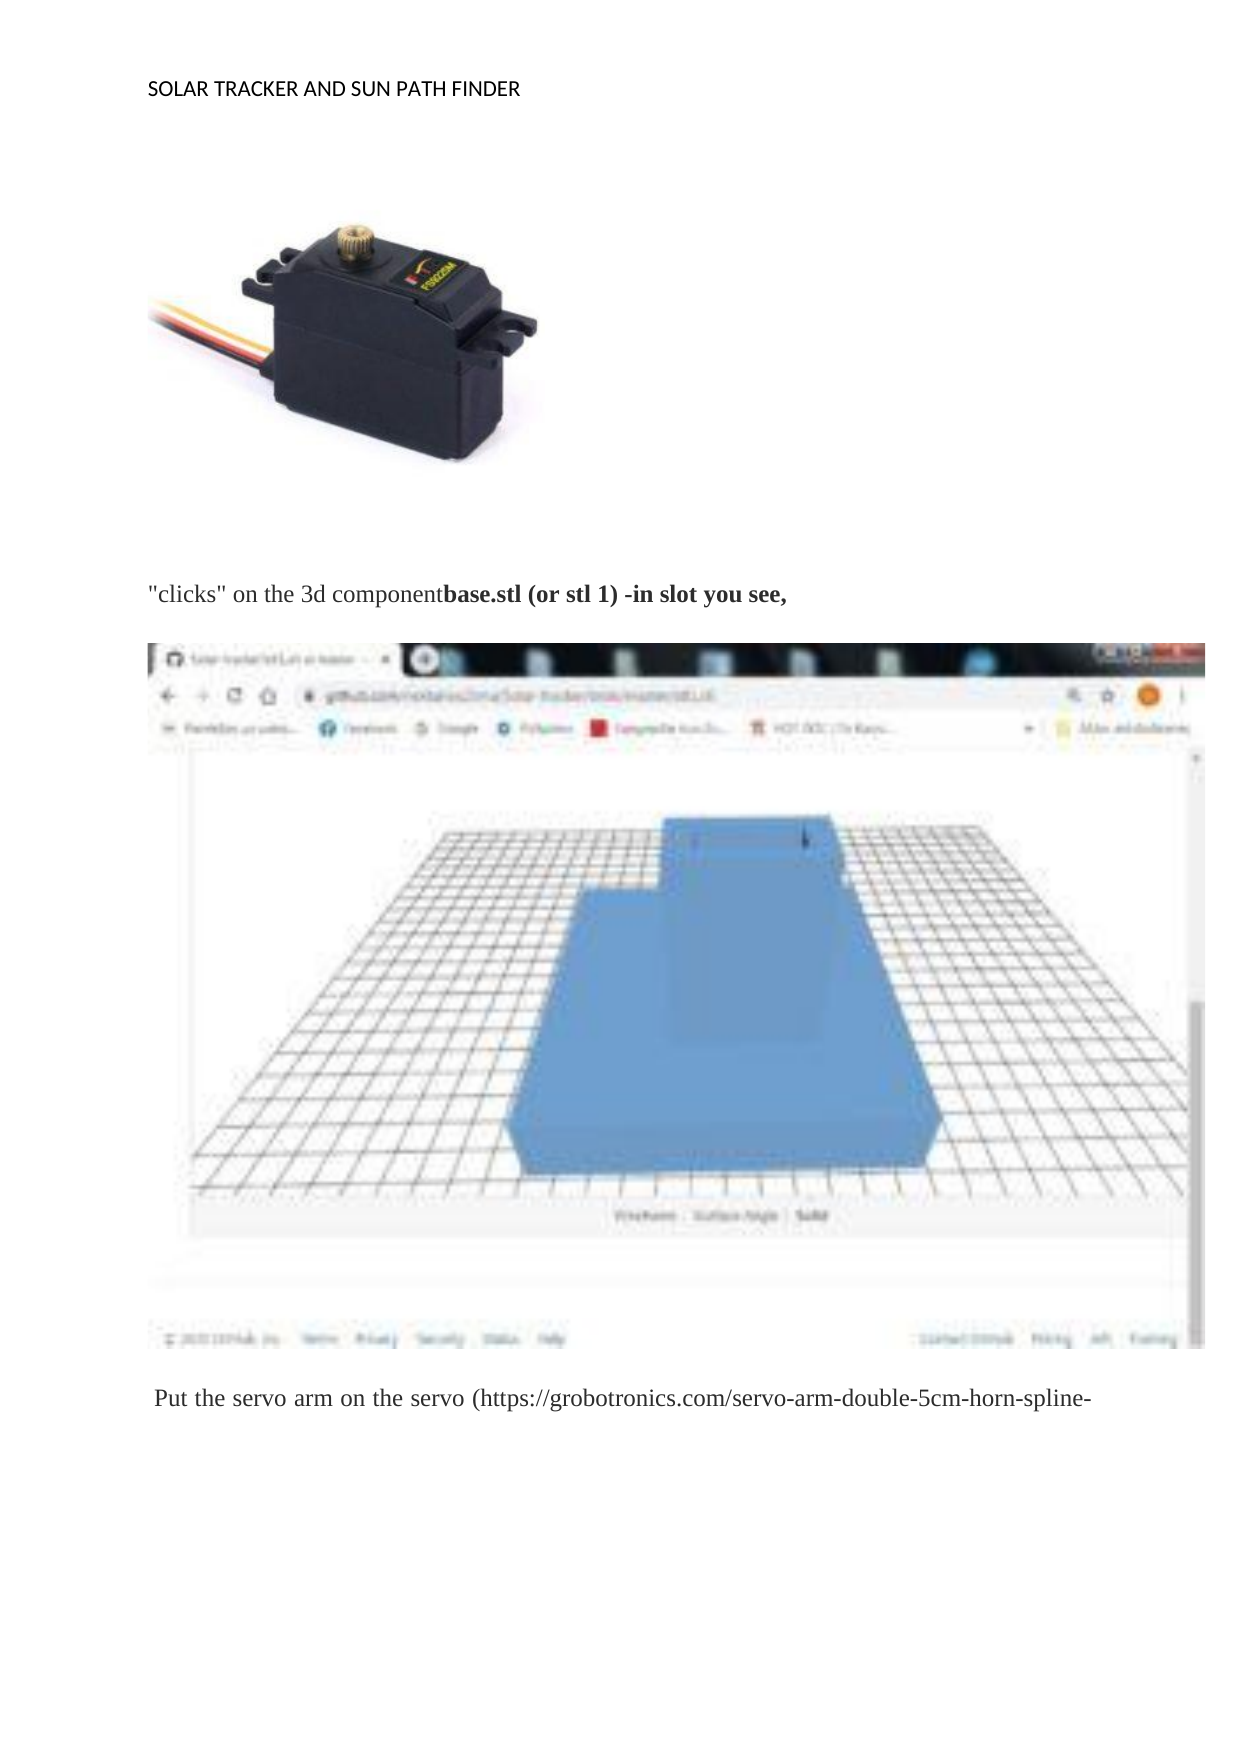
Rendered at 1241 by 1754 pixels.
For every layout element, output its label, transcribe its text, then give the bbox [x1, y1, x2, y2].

picture [147, 643, 1206, 1349]
text Put the servo arm on the servo (https://grobotronics.com/servo-arm-double-5cm-horn-spline- [148, 1383, 1092, 1412]
text "clicks" on the 3d componentbase.stl (or stl 1) -in slot you see, [148, 579, 1092, 608]
picture [147, 147, 545, 545]
